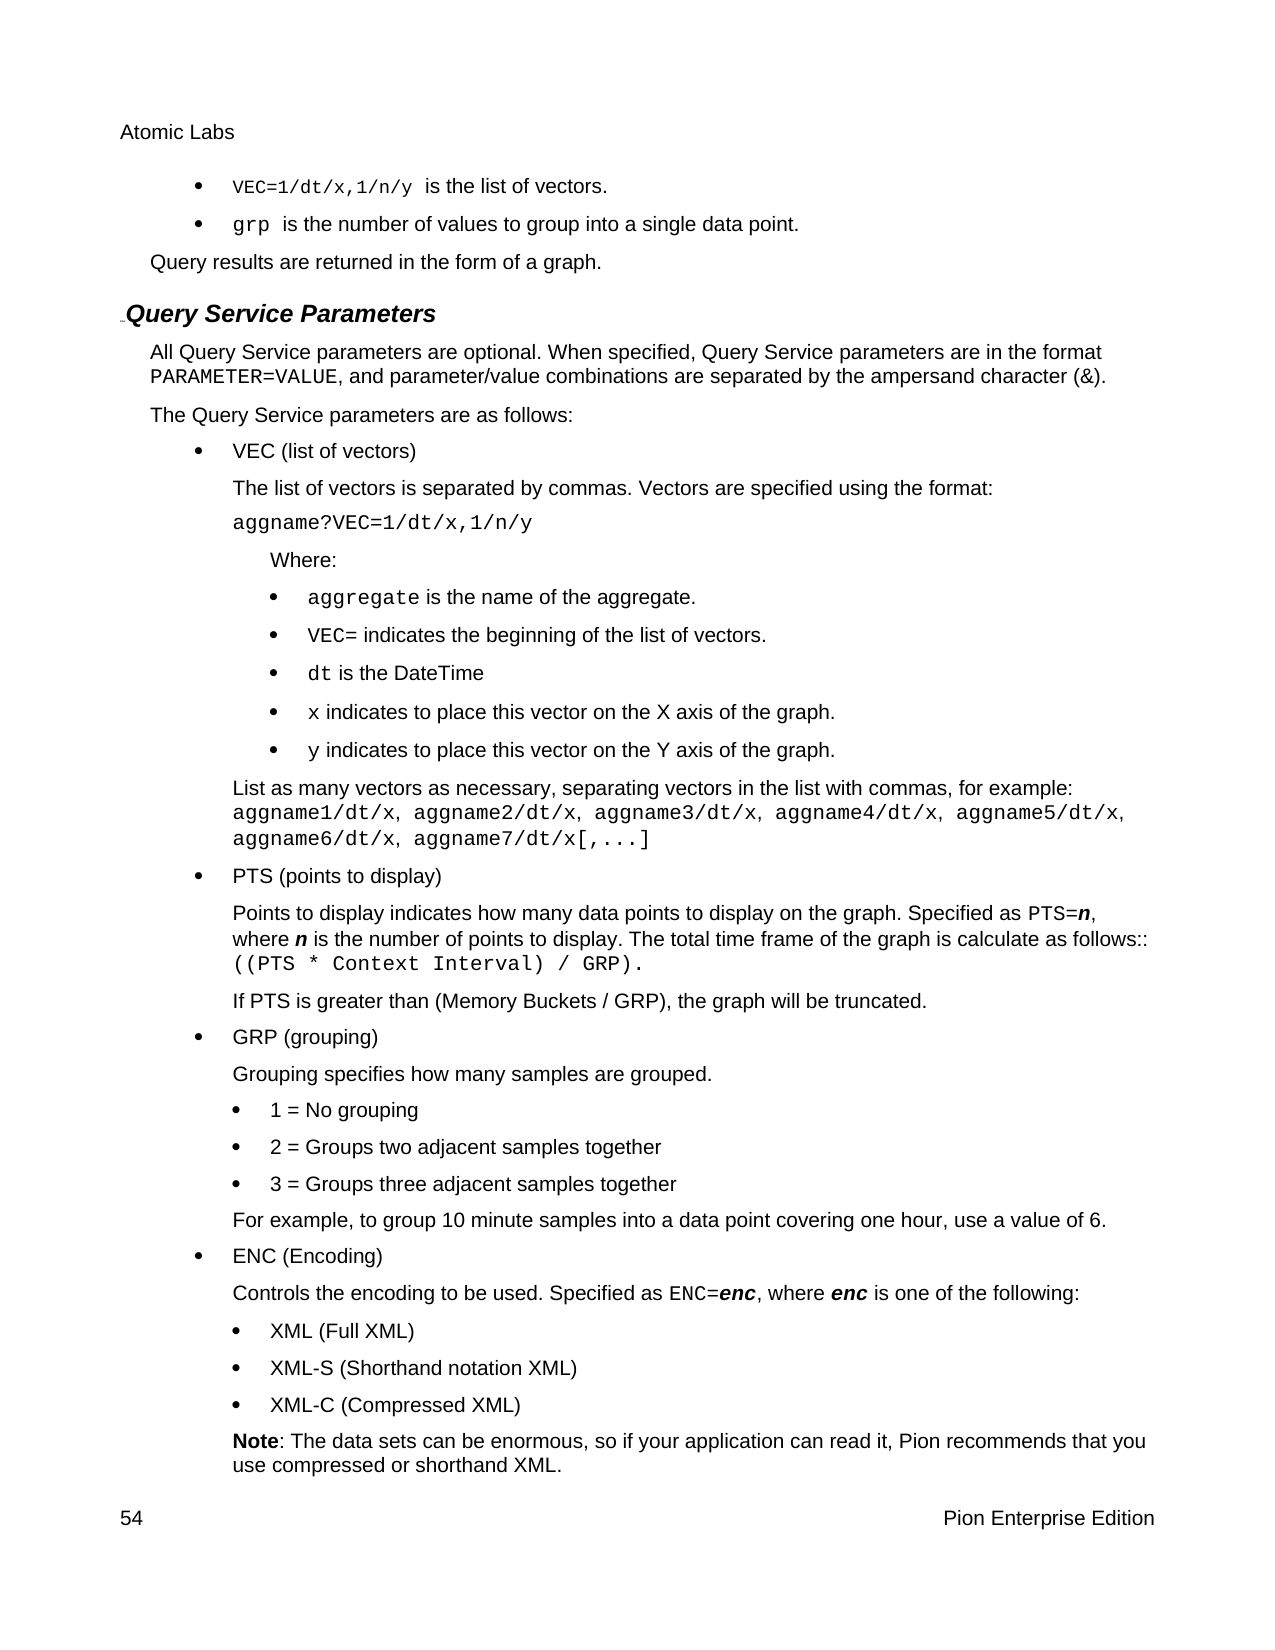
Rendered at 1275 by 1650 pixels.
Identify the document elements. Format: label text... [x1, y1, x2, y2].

text The list of vectors is separated by commas. Vectors are specified using the format: [232, 476, 1155, 499]
text The Query Service parameters are as follows: [150, 402, 1155, 426]
list VEC (list of vectors) [195, 439, 1155, 463]
list grp is the number of values to group into a single data point. [195, 212, 1155, 237]
list x indicates to place this vector on the X axis of the graph. [270, 699, 1155, 725]
text Grouping specifies how many samples are grouped. [232, 1062, 1155, 1086]
list 2 = Groups two adjacent samples together [232, 1135, 1155, 1159]
list aggregate is the name of the aggregate. [270, 584, 1155, 610]
subtitle 57BUQuery Service Parameters [120, 299, 1155, 328]
text For example, to group 10 minute samples into a data point covering one hour, use a value of 6. [232, 1208, 1155, 1232]
text If PTS is greater than (Memory Buckets / GRP), the graph will be truncated. [232, 989, 1155, 1013]
text Note: The data sets can be enormous, so if your application can read it, Pion recommends that you use compressed or shorthand XML. [232, 1429, 1155, 1477]
text Query results are returned in the form of a graph. [150, 250, 1155, 274]
list VEC=1/dt/x,1/n/y is the list of vectors. [195, 174, 1155, 199]
list 3 = Groups three adjacent samples together [232, 1171, 1155, 1195]
list XML (Full XML) [232, 1319, 1155, 1343]
text Where: [232, 548, 1155, 572]
list y indicates to place this vector on the Y axis of the graph. [270, 738, 1155, 764]
text Points to display indicates how many data points to display on the graph. Specified as PTS=n, where n is the number of points to display. The total time frame of the graph is calculate as follows:: ((PTS * Context Interval) / GRP). [232, 901, 1155, 976]
list VEC= indicates the beginning of the list of vectors. [270, 623, 1155, 649]
list dt is the DateTime [270, 661, 1155, 687]
list GRP (grouping) [195, 1025, 1155, 1049]
text All Query Service parameters are optional. When specified, Query Service parameters are in the format PARAMETER=VALUE, and parameter/value combinations are separated by the ampersand character (&). [150, 340, 1155, 390]
text aggname?VEC=1/dt/x,1/n/y [232, 512, 1155, 536]
list PTS (points to display) [195, 864, 1155, 888]
list ENC (Encoding) [195, 1244, 1155, 1268]
list XML-S (Shorthand notation XML) [232, 1356, 1155, 1380]
text Controls the encoding to be used. Specified as ENC=enc, where enc is one of the following: [232, 1281, 1155, 1307]
list XML-C (Compressed XML) [232, 1392, 1155, 1416]
text List as many vectors as necessary, separating vectors in the list with commas, for example: aggname1/dt/x, aggname2/dt/x, aggname3/dt/x, aggname4/dt/x, aggname5/dt/x, aggname6/dt/x, aggname7/dt/x[,...] [232, 776, 1155, 852]
list 1 = No grouping [232, 1098, 1155, 1122]
